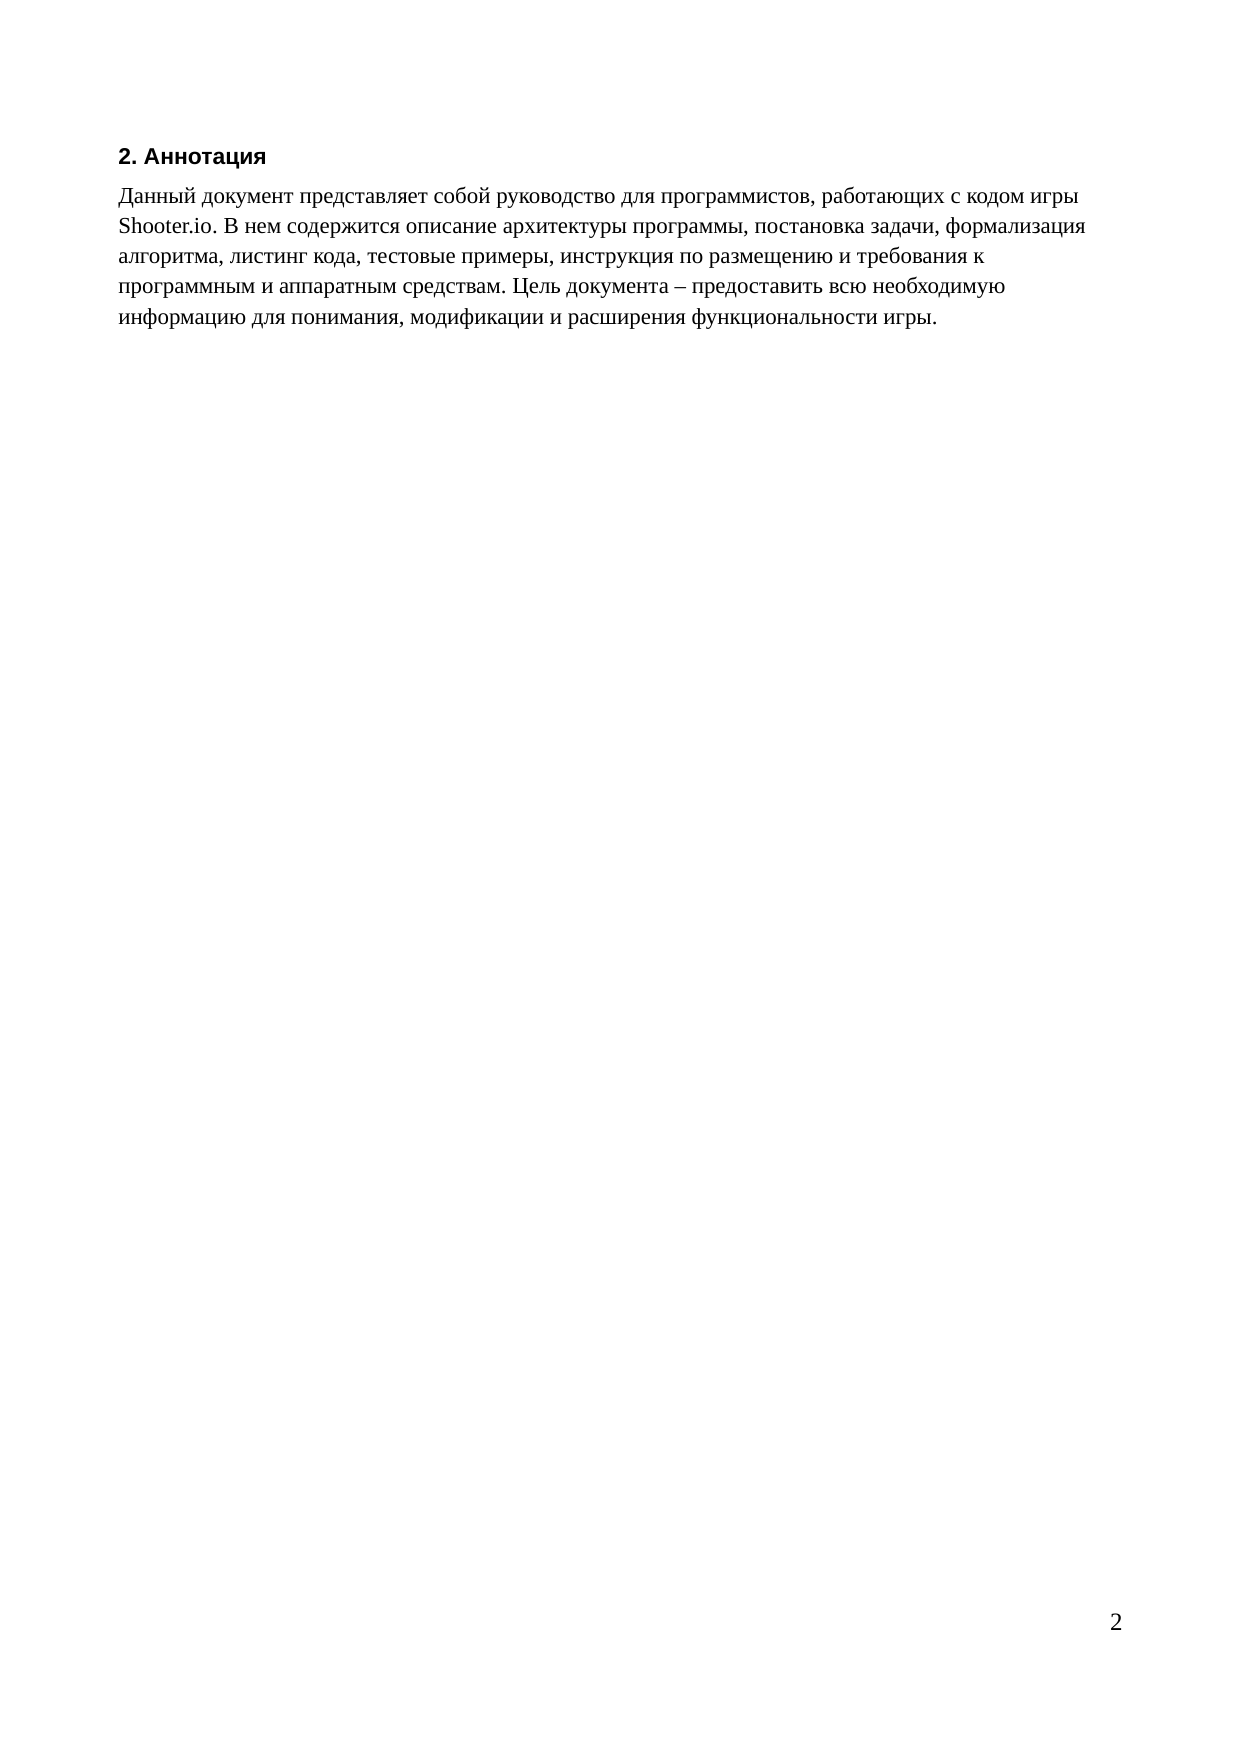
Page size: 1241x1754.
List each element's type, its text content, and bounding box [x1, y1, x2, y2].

subtitle 2. Аннотация [118, 143, 1122, 169]
text Данный документ представляет собой руководство для программистов, работающих с кодом игры Shooter.io. В нем содержится описание архитектуры программы, постановка задачи, формализация алгоритма, листинг кода, тестовые примеры, инструкция по размещению и требования к программным и аппаратным средствам. Цель документа – предоставить всю необходимую информацию для понимания, модификации и расширения функциональности игры. [118, 182, 1122, 329]
